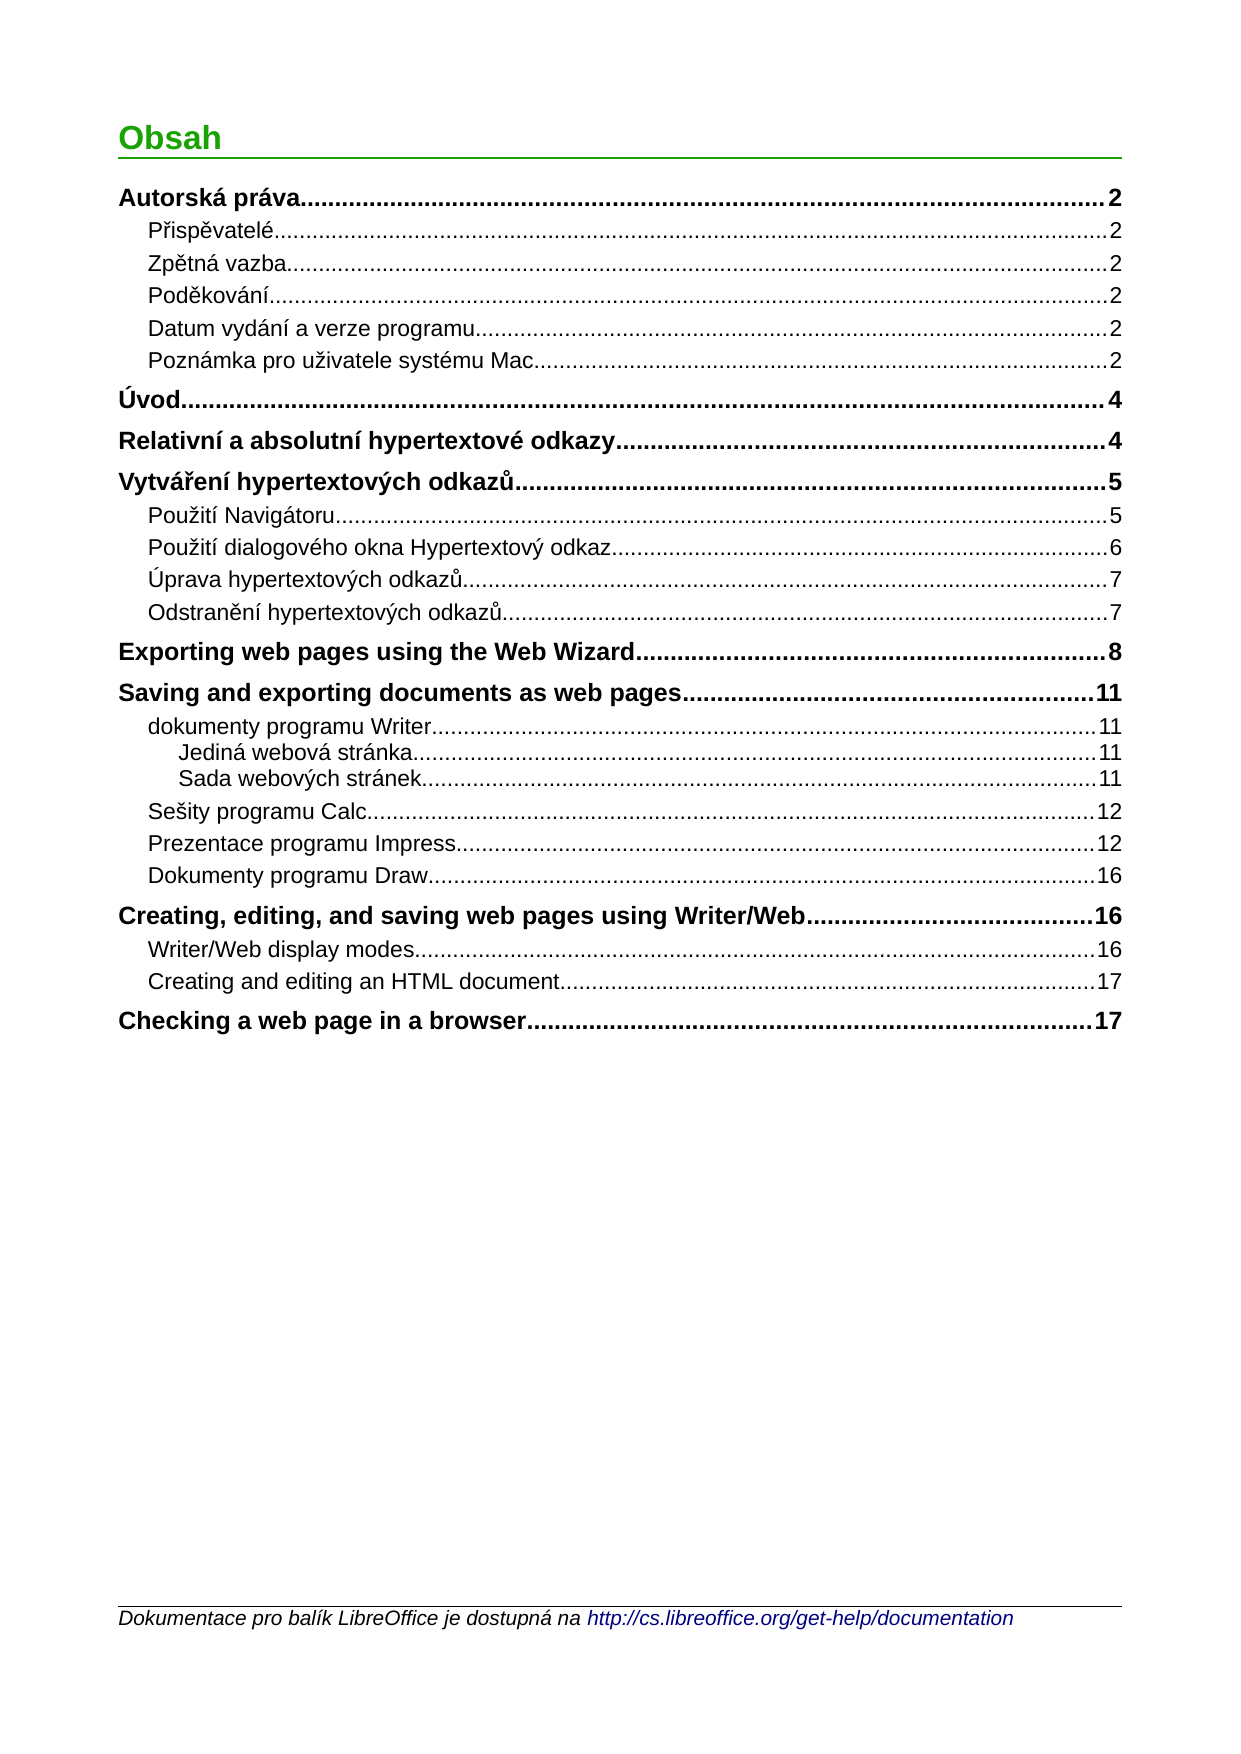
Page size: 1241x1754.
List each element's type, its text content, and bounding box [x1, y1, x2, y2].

text Zpětná vazba 2 [148, 250, 1122, 276]
text Datum vydání a verze programu 2 [148, 314, 1122, 341]
text Writer/Web display modes 16 [148, 936, 1122, 962]
text Úprava hypertextových odkazů 7 [148, 566, 1122, 593]
text Dokumenty programu Draw 16 [148, 862, 1122, 889]
text Přispěvatelé 2 [148, 217, 1122, 244]
text Prezentace programu Impress 12 [148, 830, 1122, 856]
text Relativní a absolutní hypertextové odkazy 4 [118, 426, 1122, 455]
text Poděkování 2 [148, 282, 1122, 308]
text Exporting web pages using the Web Wizard 8 [118, 637, 1122, 666]
text Sada webových stránek 11 [178, 765, 1122, 792]
text Jediná webová stránka 11 [178, 739, 1122, 765]
text Creating and editing an HTML document 17 [148, 968, 1122, 994]
text Úvod 4 [118, 385, 1122, 414]
text Poznámka pro uživatele systému Mac 2 [148, 347, 1122, 373]
text Vytváření hypertextových odkazů 5 [118, 467, 1122, 496]
text Použití Navigátoru 5 [148, 502, 1122, 528]
text Sešity programu Calc 12 [148, 798, 1122, 824]
text Saving and exporting documents as web pages 11 [118, 678, 1122, 707]
text Creating, editing, and saving web pages using Writer/Web 16 [118, 901, 1122, 929]
text Použití dialogového okna Hypertextový odkaz 6 [148, 534, 1122, 560]
subtitle Obsah [118, 118, 1122, 157]
text dokumenty programu Writer 11 [148, 713, 1122, 739]
text Checking a web page in a browser 17 [118, 1006, 1122, 1035]
text Odstranění hypertextových odkazů 7 [148, 599, 1122, 625]
text Autorská práva 2 [118, 183, 1122, 211]
